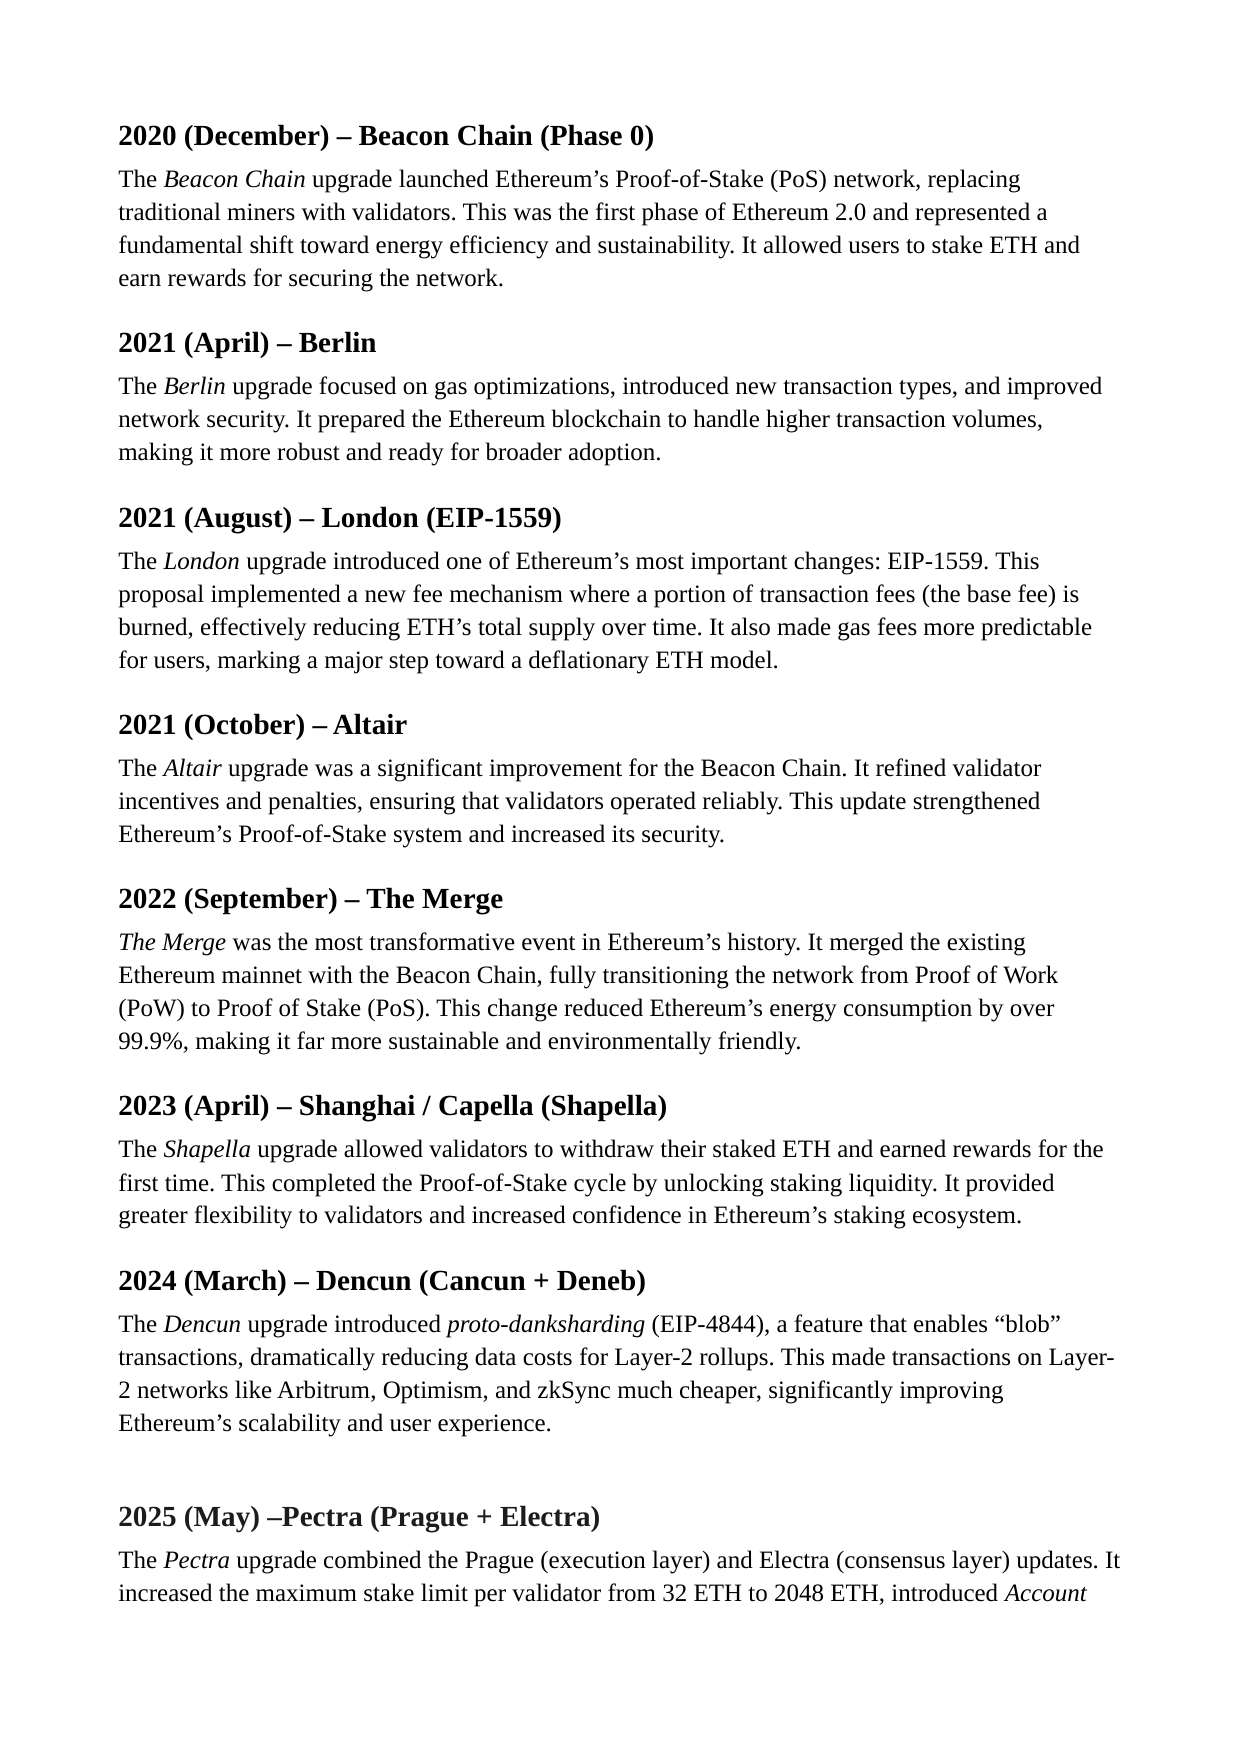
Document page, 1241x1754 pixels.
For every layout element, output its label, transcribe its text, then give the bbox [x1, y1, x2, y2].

subtitle 2020 (December) – Beacon Chain (Phase 0) [118, 118, 1122, 152]
text The Altair upgrade was a significant improvement for the Beacon Chain. It refined validator incentives and penalties, ensuring that validators operated reliably. This update strengthened Ethereum’s Proof-of-Stake system and increased its security. [118, 753, 1122, 848]
text The Shapella upgrade allowed validators to withdraw their staked ETH and earned rewards for the first time. This completed the Proof-of-Stake cycle by unlocking staking liquidity. It provided greater flexibility to validators and increased confidence in Ethereum’s staking ecosystem. [118, 1134, 1122, 1229]
subtitle 2025 (May) –Pectra (Prague + Electra) [118, 1499, 1122, 1532]
text The Beacon Chain upgrade launched Ethereum’s Proof-of-Stake (PoS) network, replacing traditional miners with validators. This was the first phase of Ethereum 2.0 and represented a fundamental shift toward energy efficiency and sustainability. It allowed users to stake ETH and earn rewards for securing the network. [118, 164, 1122, 292]
text The London upgrade introduced one of Ethereum’s most important changes: EIP-1559. This proposal implemented a new fee mechanism where a portion of transaction fees (the base fee) is burned, effectively reducing ETH’s total supply over time. It also made gas fees more predictable for users, marking a major step toward a deflationary ETH model. [118, 546, 1122, 673]
subtitle 2024 (March) – Dencun (Cancun + Deneb) [118, 1263, 1122, 1296]
subtitle 2023 (April) – Shanghai / Capella (Shapella) [118, 1088, 1122, 1122]
text The Berlin upgrade focused on gas optimizations, introduced new transaction types, and improved network security. It prepared the Ethereum blockchain to handle higher transaction volumes, making it more robust and ready for broader adoption. [118, 371, 1122, 466]
text The Merge was the most transformative event in Ethereum’s history. It merged the existing Ethereum mainnet with the Beacon Chain, fully transitioning the network from Proof of Work (PoW) to Proof of Stake (PoS). This change reduced Ethereum’s energy consumption by over 99.9%, making it far more sustainable and environmentally friendly. [118, 927, 1122, 1055]
text The Pectra upgrade combined the Prague (execution layer) and Electra (consensus layer) updates. It increased the maximum stake limit per validator from 32 ETH to 2048 ETH, introduced Account [118, 1545, 1122, 1607]
subtitle 2021 (October) – Altair [118, 707, 1122, 741]
subtitle 2021 (August) – London (EIP-1559) [118, 500, 1122, 533]
text The Dencun upgrade introduced proto-danksharding (EIP-4844), a feature that enables “blob” transactions, dramatically reducing data costs for Layer-2 rollups. This made transactions on Layer-2 networks like Arbitrum, Optimism, and zkSync much cheaper, significantly improving Ethereum’s scalability and user experience. [118, 1309, 1122, 1437]
subtitle 2022 (September) – The Merge [118, 881, 1122, 915]
subtitle 2021 (April) – Berlin [118, 325, 1122, 359]
